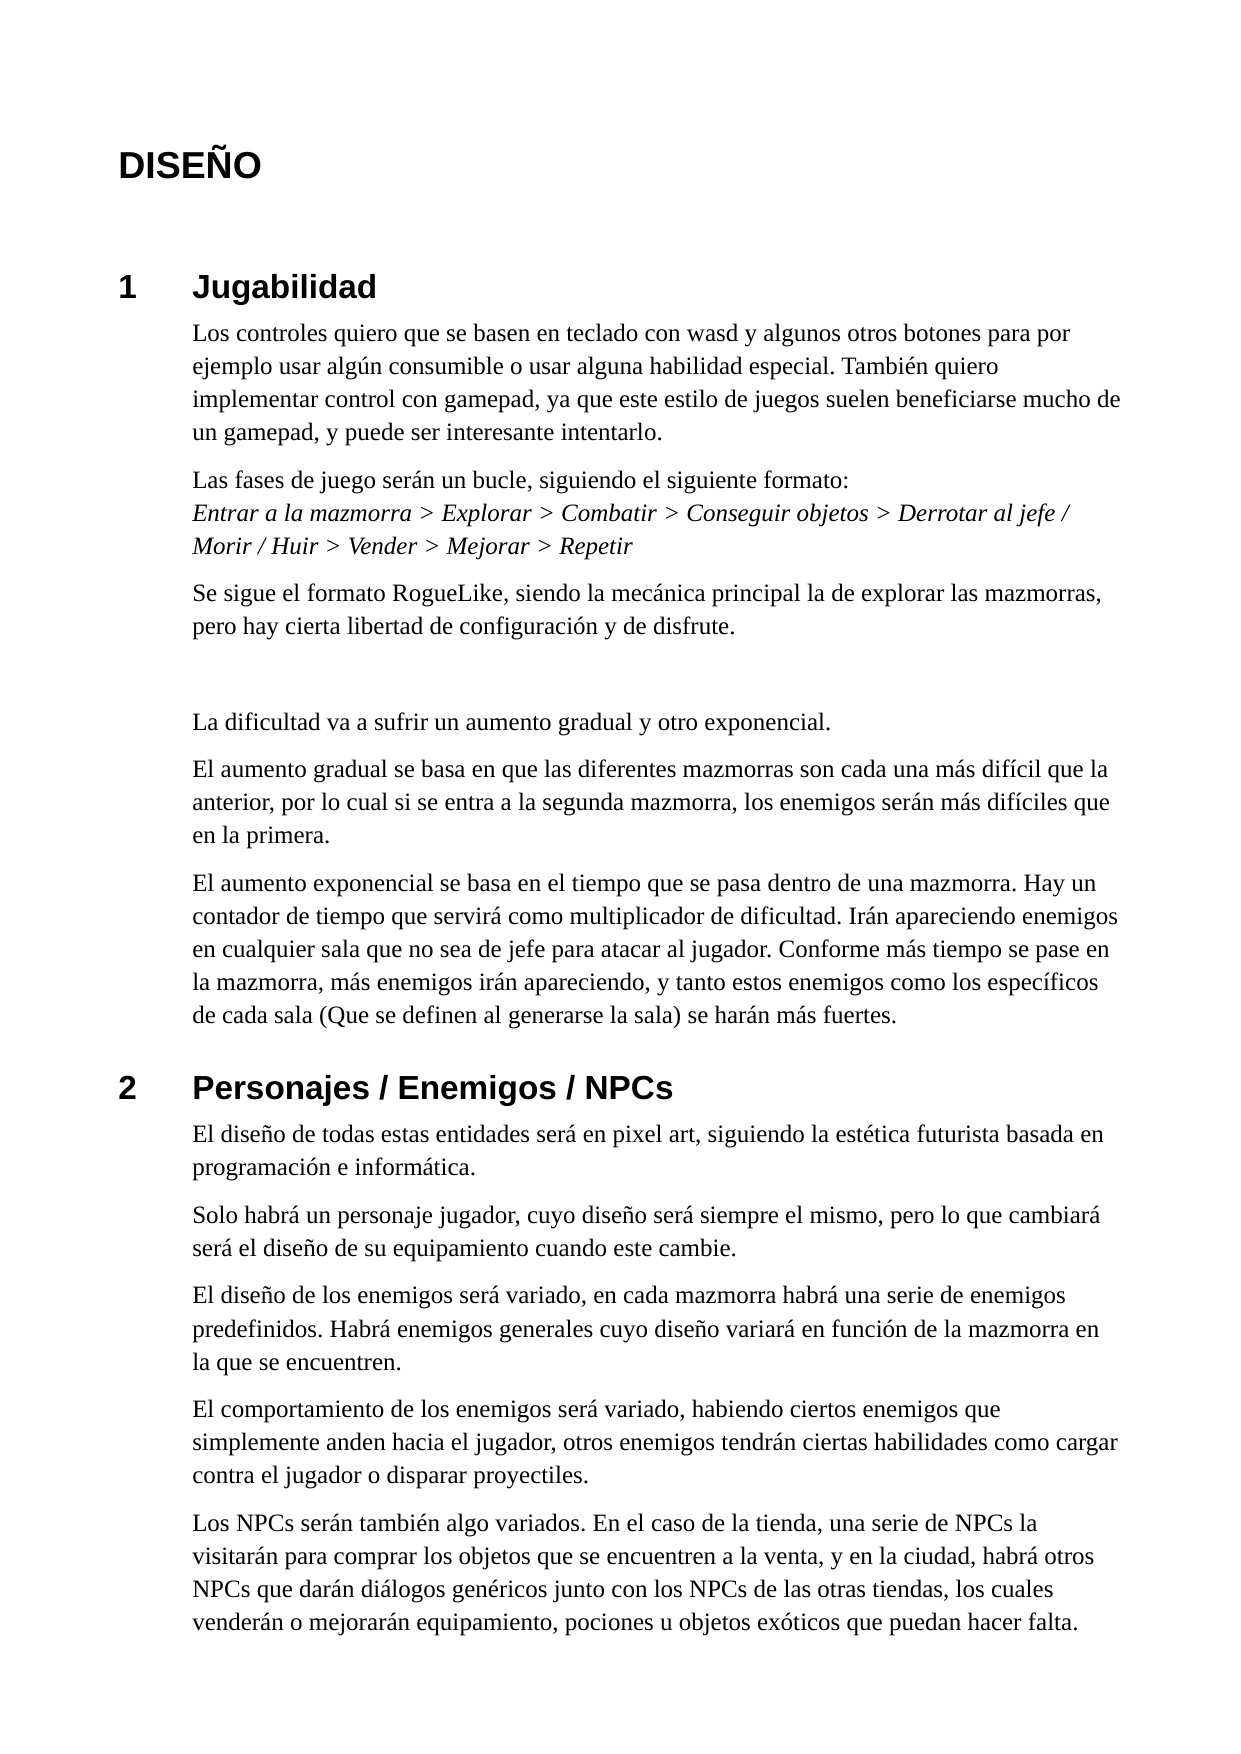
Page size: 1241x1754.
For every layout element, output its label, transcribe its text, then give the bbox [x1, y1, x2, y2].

text El aumento gradual se basa en que las diferentes mazmorras son cada una más difícil que la anterior, por lo cual si se entra a la segunda mazmorra, los enemigos serán más difíciles que en la primera. [192, 754, 1122, 849]
text El comportamiento de los enemigos será variado, habiendo ciertos enemigos que simplemente anden hacia el jugador, otros enemigos tendrán ciertas habilidades como cargar contra el jugador o disparar proyectiles. [192, 1394, 1122, 1489]
text El diseño de todas estas entidades será en pixel art, siguiendo la estética futurista basada en programación e informática. [192, 1119, 1122, 1181]
text La dificultad va a sufrir un aumento gradual y otro exponencial. [192, 707, 1122, 735]
text El aumento exponencial se basa en el tiempo que se pasa dentro de una mazmorra. Hay un contador de tiempo que servirá como multiplicador de dificultad. Irán apareciendo enemigos en cualquier sala que no sea de jefe para atacar al jugador. Conforme más tiempo se pase en la mazmorra, más enemigos irán apareciendo, y tanto estos enemigos como los específicos de cada sala (Que se definen al generarse la sala) se harán más fuertes. [192, 868, 1122, 1029]
text Los controles quiero que se basen en teclado con wasd y algunos otros botones para por ejemplo usar algún consumible o usar alguna habilidad especial. También quiero implementar control con gamepad, ya que este estilo de juegos suelen beneficiarse mucho de un gamepad, y puede ser interesante intentarlo. [192, 318, 1122, 446]
text Solo habrá un personaje jugador, cuyo diseño será siempre el mismo, pero lo que cambiará será el diseño de su equipamiento cuando este cambie. [192, 1200, 1122, 1262]
text El diseño de los enemigos será variado, en cada mazmorra habrá una serie de enemigos predefinidos. Habrá enemigos generales cuyo diseño variará en función de la mazmorra en la que se encuentren. [192, 1281, 1122, 1375]
subtitle DISEÑO [118, 143, 1122, 186]
text Las fases de juego serán un bucle, siguiendo el siguiente formato: Entrar a la mazmorra > Explorar > Combatir > Conseguir objetos > Derrotar al jefe / Morir / Huir > Vender > Mejorar > Repetir [192, 465, 1122, 559]
text Se sigue el formato RogueLike, siendo la mecánica principal la de explorar las mazmorras, pero hay cierta libertad de configuración y de disfrute. [192, 578, 1122, 640]
subtitle Personajes / Enemigos / NPCs [118, 1068, 1122, 1107]
subtitle Jugabilidad [118, 267, 1122, 306]
text Los NPCs serán también algo variados. En el caso de la tienda, una serie de NPCs la visitarán para comprar los objetos que se encuentren a la venta, y en la ciudad, habrá otros NPCs que darán diálogos genéricos junto con los NPCs de las otras tiendas, los cuales venderán o mejorarán equipamiento, pociones u objetos exóticos que puedan hacer falta. [192, 1508, 1122, 1636]
